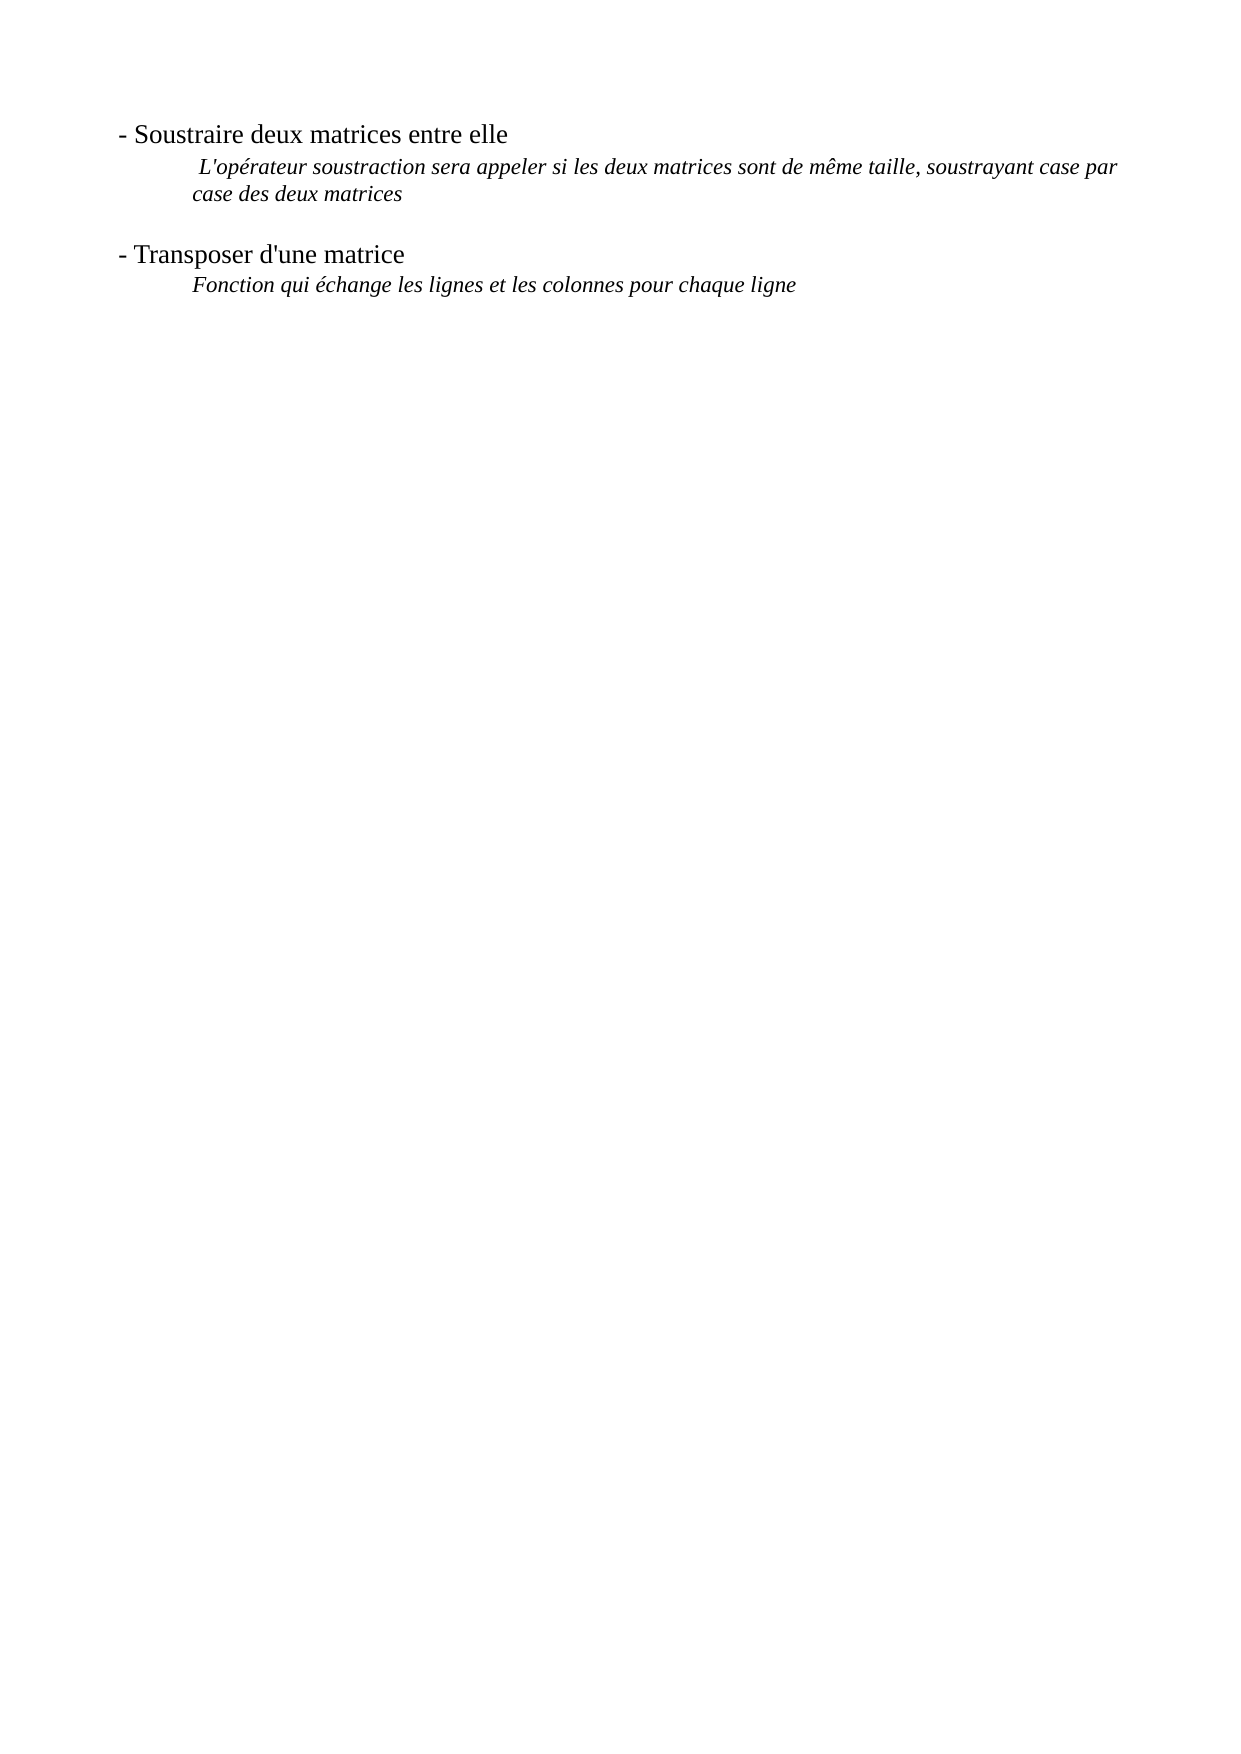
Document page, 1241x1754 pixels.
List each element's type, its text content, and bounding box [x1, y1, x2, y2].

text - Soustraire deux matrices entre elle [118, 118, 1122, 149]
text - Transposer d'une matrice [118, 238, 1122, 269]
text L'opérateur soustraction sera appeler si les deux matrices sont de même taille, soustrayant case par case des deux matrices [118, 149, 1122, 207]
text Fonction qui échange les lignes et les colonnes pour chaque ligne [118, 269, 1122, 298]
